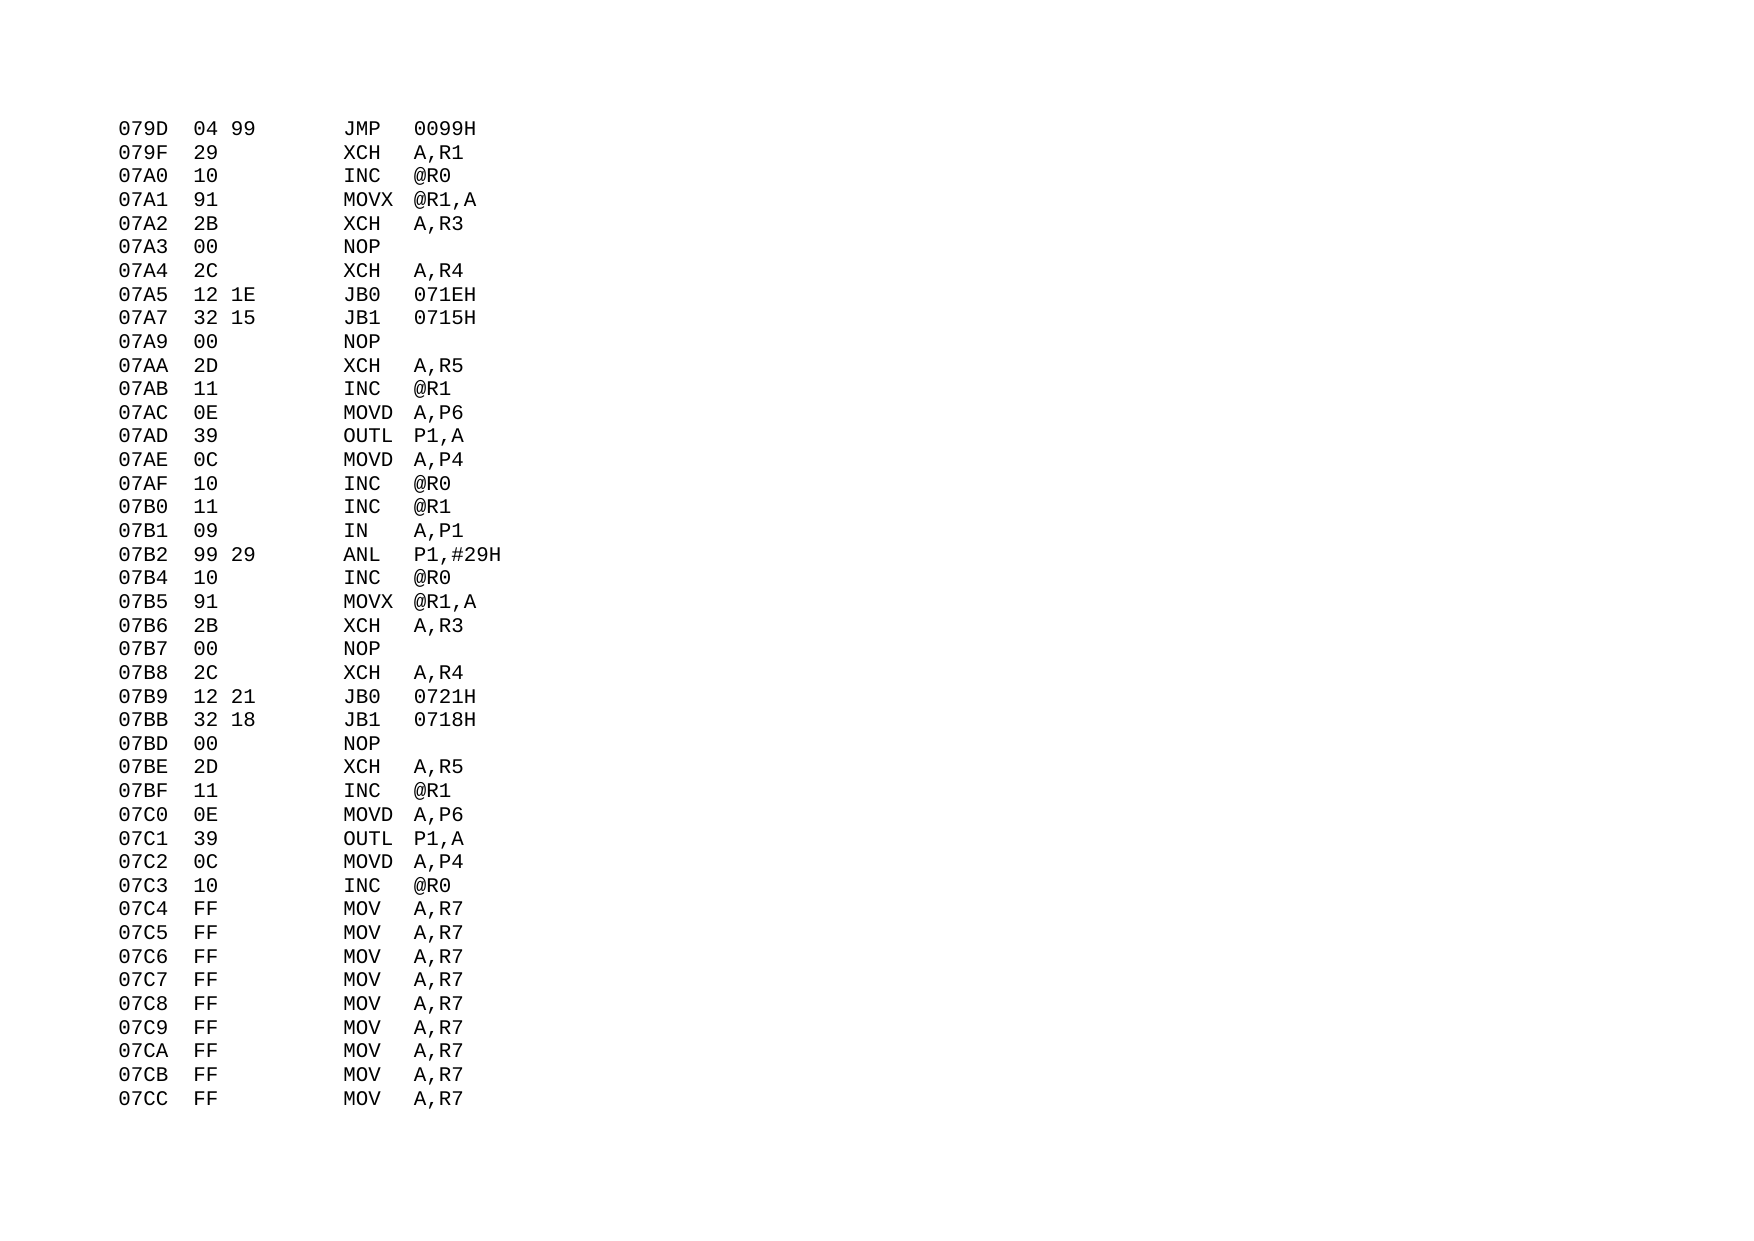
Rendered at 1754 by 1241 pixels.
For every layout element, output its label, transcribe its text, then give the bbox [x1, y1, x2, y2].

text 07BB 32 18 JB1 0718H [118, 709, 1636, 733]
text 07B6 2B XCH A,R3 [118, 615, 1636, 638]
text 07A1 91 MOVX @R1,A [118, 189, 1636, 213]
text 07C4 FF MOV A,R7 [118, 898, 1636, 922]
text 07A3 00 NOP [118, 236, 1636, 260]
text 07AC 0E MOVD A,P6 [118, 402, 1636, 426]
text 07CA FF MOV A,R7 [118, 1040, 1636, 1064]
text 07C1 39 OUTL P1,A [118, 827, 1636, 851]
text 07A7 32 15 JB1 0715H [118, 307, 1636, 331]
text 07BE 2D XCH A,R5 [118, 757, 1636, 780]
text 079F 29 XCH A,R1 [118, 142, 1636, 165]
text 07C0 0E MOVD A,P6 [118, 804, 1636, 827]
text 07A5 12 1E JB0 071EH [118, 284, 1636, 307]
text 07CC FF MOV A,R7 [118, 1088, 1636, 1111]
text 07B4 10 INC @R0 [118, 567, 1636, 591]
text 07B2 99 29 ANL P1,#29H [118, 544, 1636, 567]
text 07B0 11 INC @R1 [118, 496, 1636, 520]
text 07AA 2D XCH A,R5 [118, 354, 1636, 378]
text 07B5 91 MOVX @R1,A [118, 591, 1636, 615]
text 07B1 09 IN A,P1 [118, 520, 1636, 544]
text 07BD 00 NOP [118, 733, 1636, 757]
text 07B8 2C XCH A,R4 [118, 662, 1636, 686]
text 07AE 0C MOVD A,P4 [118, 449, 1636, 473]
text 07AB 11 INC @R1 [118, 378, 1636, 402]
text 07B7 00 NOP [118, 638, 1636, 662]
text 07C2 0C MOVD A,P4 [118, 851, 1636, 875]
text 07CB FF MOV A,R7 [118, 1064, 1636, 1088]
text 07C5 FF MOV A,R7 [118, 922, 1636, 946]
text 07C8 FF MOV A,R7 [118, 993, 1636, 1017]
text 07AF 10 INC @R0 [118, 473, 1636, 496]
text 07A9 00 NOP [118, 331, 1636, 354]
text 07C3 10 INC @R0 [118, 875, 1636, 898]
text 07AD 39 OUTL P1,A [118, 426, 1636, 449]
text 07C6 FF MOV A,R7 [118, 946, 1636, 969]
text 079D 04 99 JMP 0099H [118, 118, 1636, 142]
text 07BF 11 INC @R1 [118, 780, 1636, 804]
text 07A2 2B XCH A,R3 [118, 213, 1636, 236]
text 07B9 12 21 JB0 0721H [118, 686, 1636, 709]
text 07A4 2C XCH A,R4 [118, 260, 1636, 284]
text 07A0 10 INC @R0 [118, 165, 1636, 189]
text 07C9 FF MOV A,R7 [118, 1017, 1636, 1040]
text 07C7 FF MOV A,R7 [118, 969, 1636, 993]
